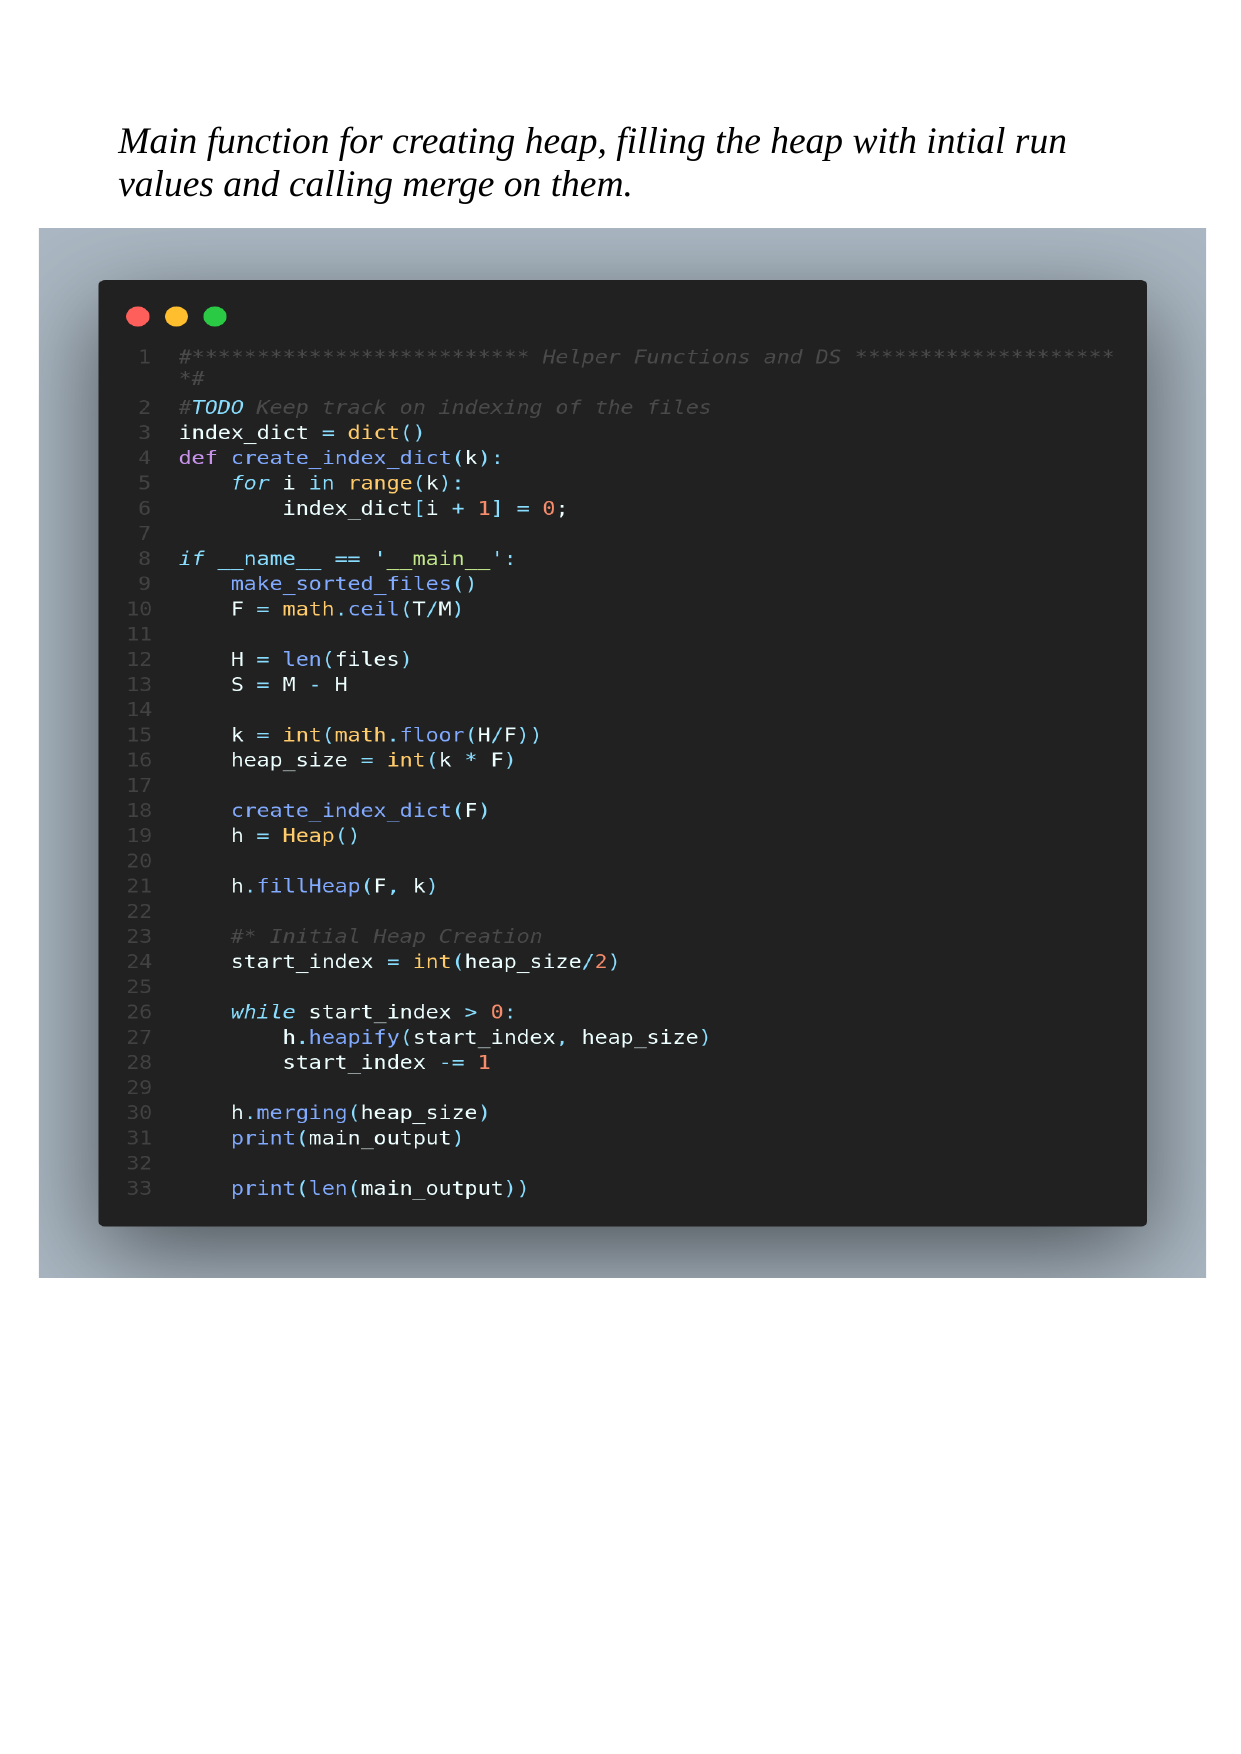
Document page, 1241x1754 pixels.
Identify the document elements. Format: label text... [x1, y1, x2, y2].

picture [38, 228, 1207, 1278]
text Main function for creating heap, filling the heap with intial run values and calling merge on them. [118, 118, 1122, 204]
